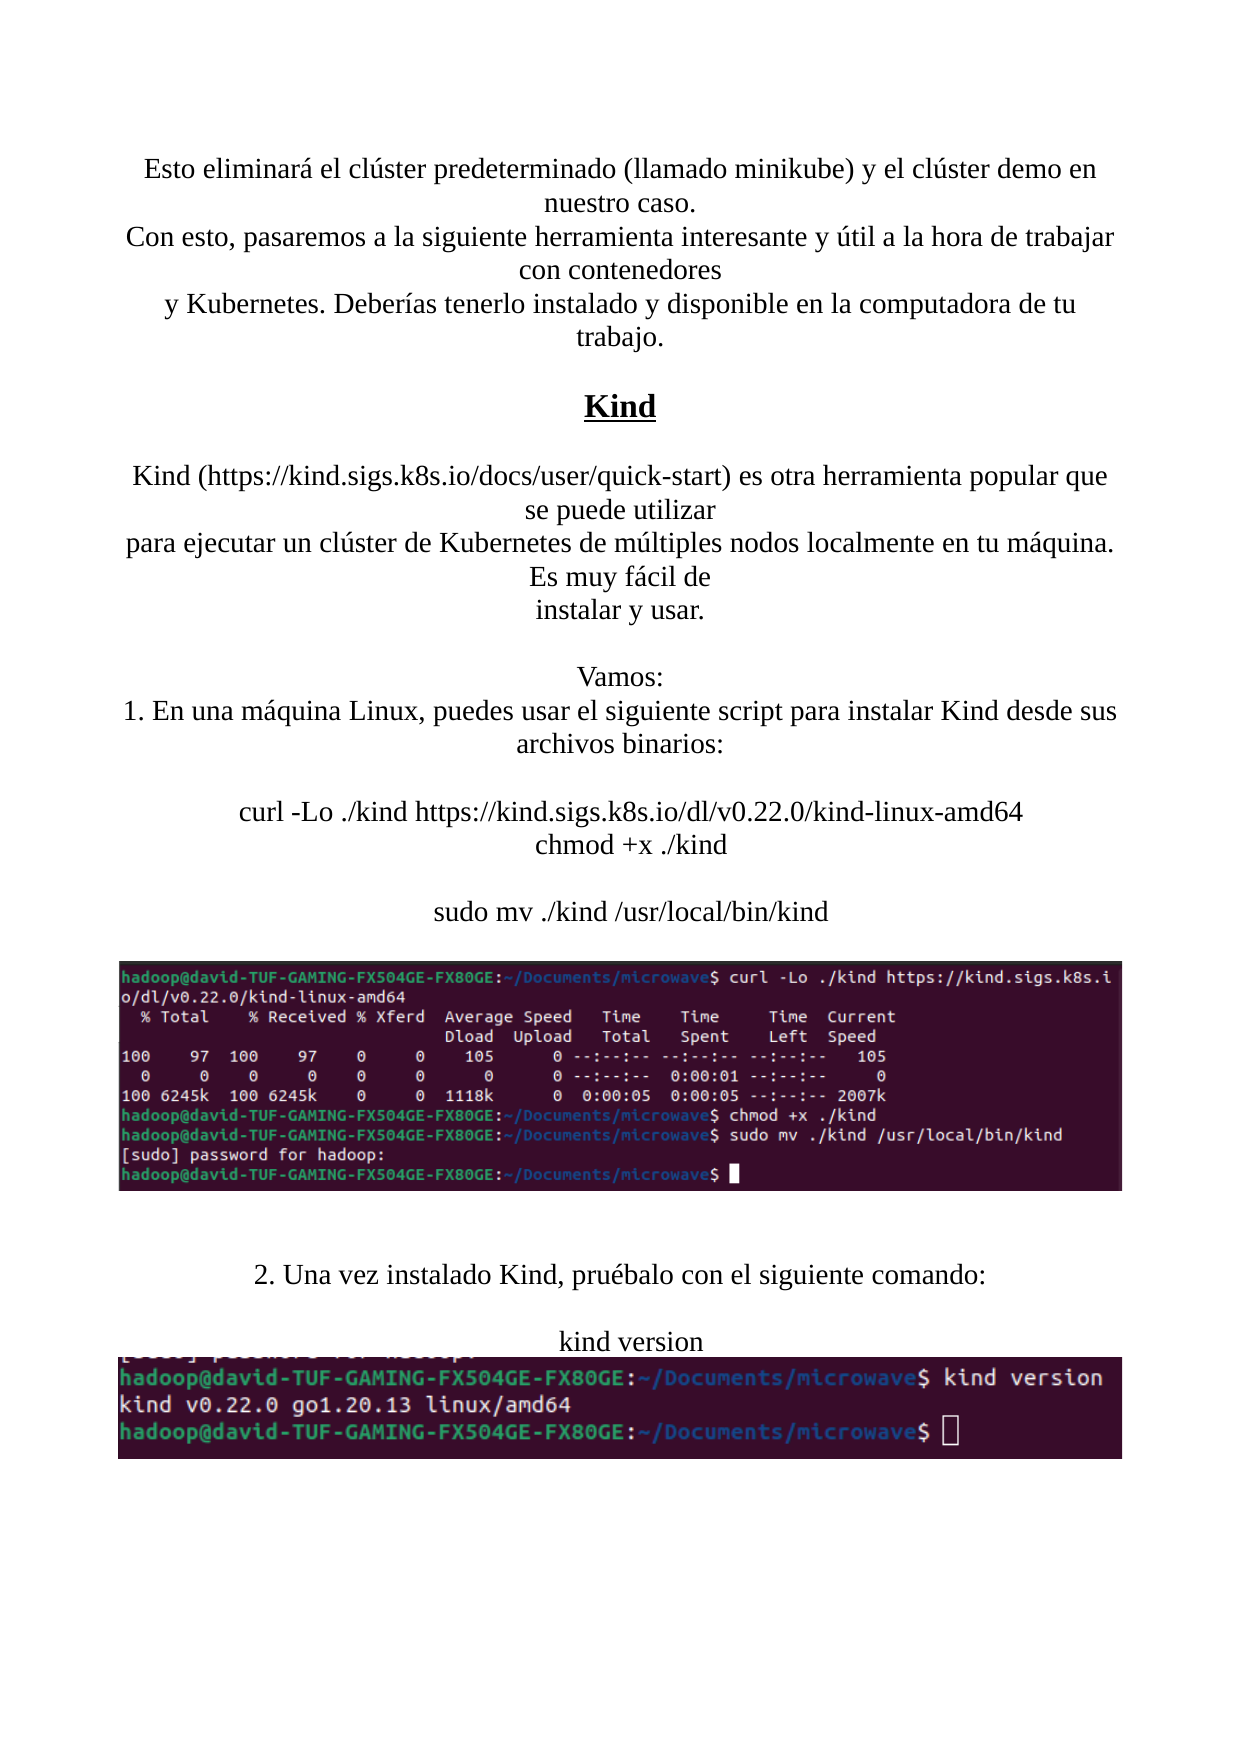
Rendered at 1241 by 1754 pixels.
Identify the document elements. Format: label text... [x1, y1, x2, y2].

text kind version [118, 1324, 1122, 1357]
text para ejecutar un clúster de Kubernetes de múltiples nodos localmente en tu máquina. Es muy fácil de [118, 525, 1122, 592]
text chmod +x ./kind [118, 827, 1122, 861]
picture [118, 1357, 1123, 1459]
picture [118, 961, 1123, 1191]
text Esto eliminará el clúster predeterminado (llamado minikube) y el clúster demo en nuestro caso. [118, 152, 1122, 219]
text curl -Lo ./kind https://kind.sigs.k8s.io/dl/v0.22.0/kind-linux-amd64 [118, 794, 1122, 827]
text Con esto, pasaremos a la siguiente herramienta interesante y útil a la hora de trabajar con contenedores [118, 219, 1122, 286]
text 2. Una vez instalado Kind, pruébalo con el siguiente comando: [118, 1257, 1122, 1291]
text Vamos: [118, 659, 1122, 693]
text Kind [118, 386, 1122, 425]
text y Kubernetes. Deberías tenerlo instalado y disponible en la computadora de tu trabajo. [118, 286, 1122, 353]
text instalar y usar. [118, 592, 1122, 626]
text Kind (https://kind.sigs.k8s.io/docs/user/quick-start) es otra herramienta popular que se puede utilizar [118, 458, 1122, 525]
text sudo mv ./kind /usr/local/bin/kind [118, 894, 1122, 928]
text 1. En una máquina Linux, puedes usar el siguiente script para instalar Kind desde sus archivos binarios: [118, 693, 1122, 760]
